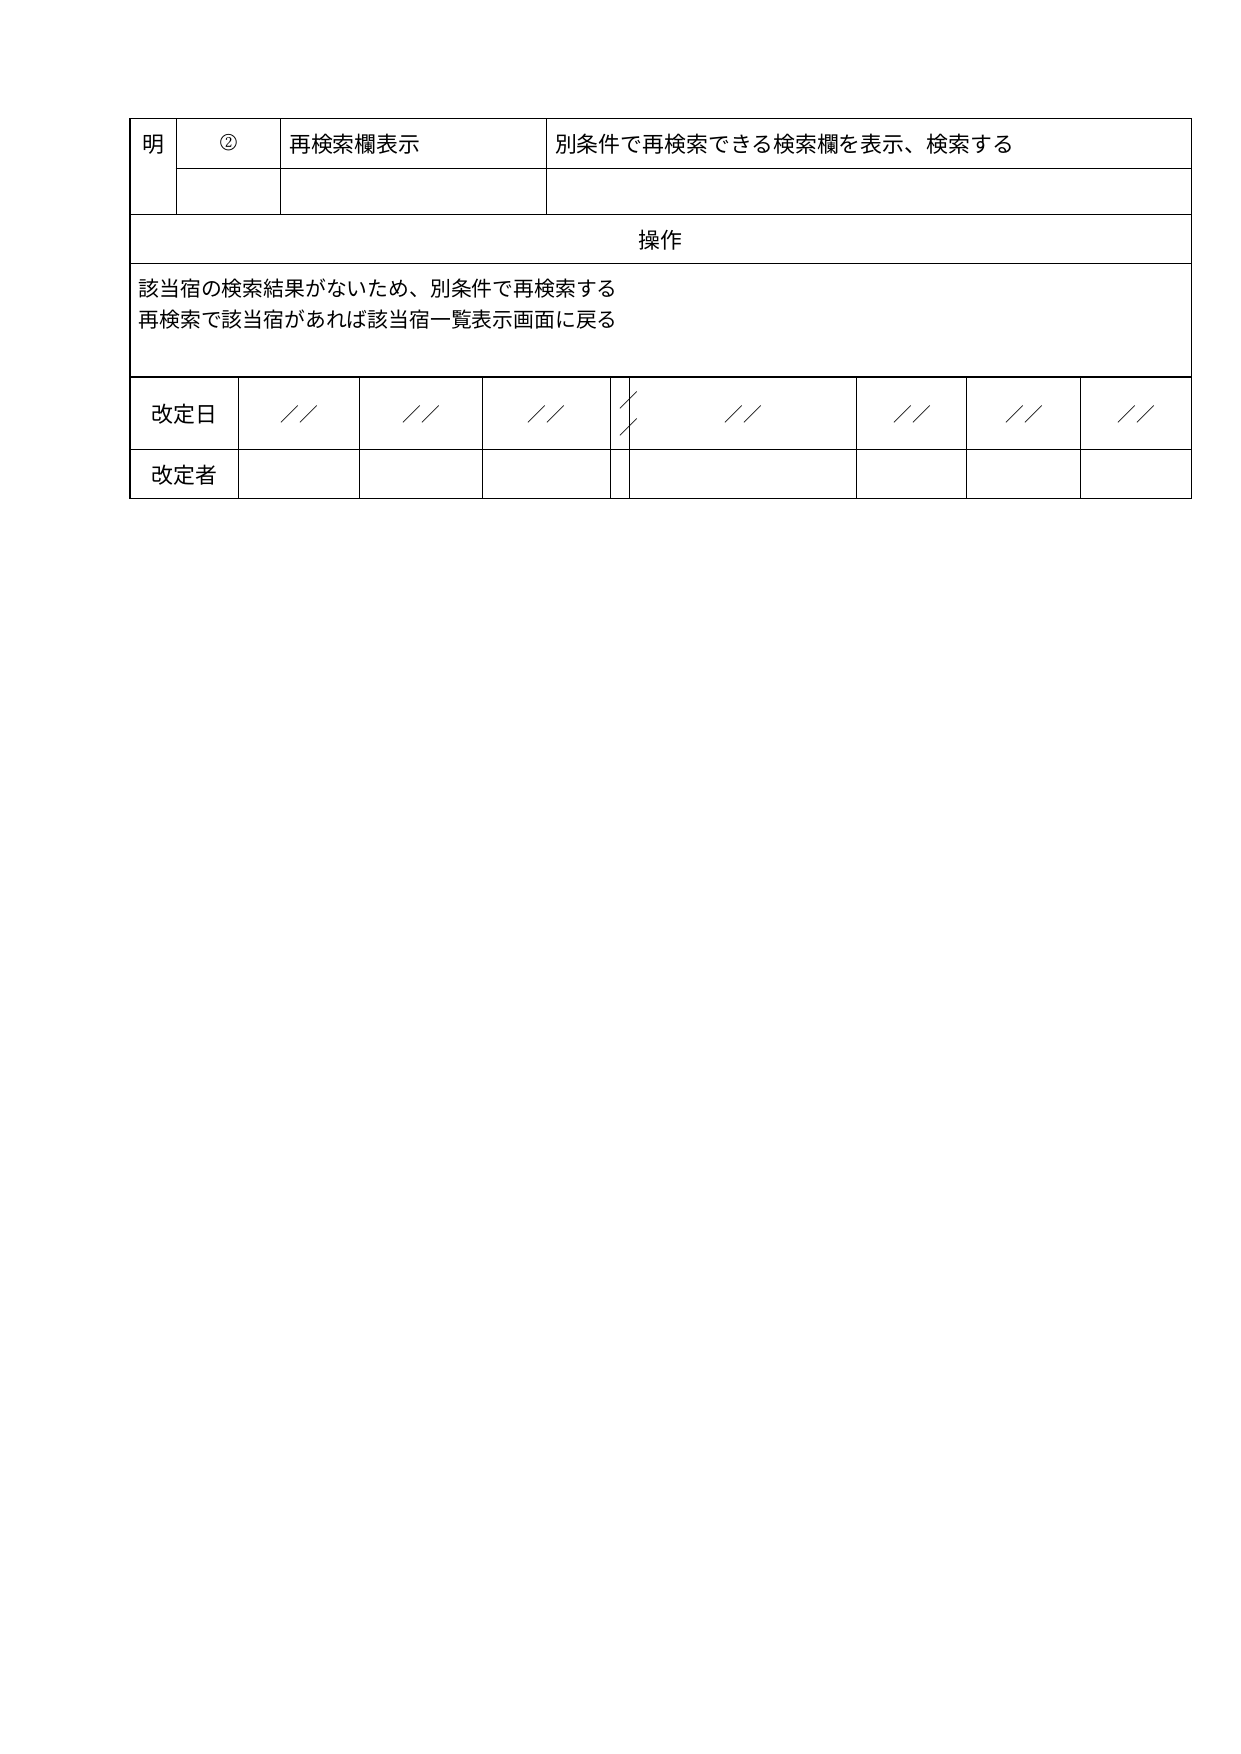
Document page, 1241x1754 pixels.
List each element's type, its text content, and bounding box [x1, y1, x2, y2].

table_cell [630, 450, 856, 498]
table_cell [281, 169, 546, 214]
table_cell 操作 [131, 215, 1191, 263]
table_cell [239, 450, 359, 498]
table_cell 該当宿の検索結果がないため、別条件で再検索する 再検索で該当宿があれば該当宿一覧表示画面に戻る [131, 264, 1191, 376]
table_cell ／／ [483, 378, 610, 448]
table_cell [483, 450, 610, 498]
table_cell ／／ [360, 378, 482, 448]
table_cell ／／ [857, 378, 966, 448]
table_cell ／／ [967, 378, 1080, 448]
table_cell [611, 450, 629, 498]
table_cell [1081, 450, 1191, 498]
table_cell 別条件で再検索できる検索欄を表示、検索する [547, 119, 1191, 167]
table_cell 再検索欄表示 [281, 119, 546, 167]
table_cell 改定日 [131, 378, 238, 448]
table_cell [547, 169, 1191, 214]
table_cell ② [177, 119, 280, 167]
table_cell ／／ [630, 378, 856, 448]
table_cell ／／ [239, 378, 359, 448]
table_cell [177, 169, 280, 214]
table_cell [360, 450, 482, 498]
table_cell [967, 450, 1080, 498]
table_cell ／／ [611, 378, 629, 448]
table_cell [857, 450, 966, 498]
table_cell 改定者 [131, 450, 238, 498]
table_cell ／／ [1081, 378, 1191, 448]
